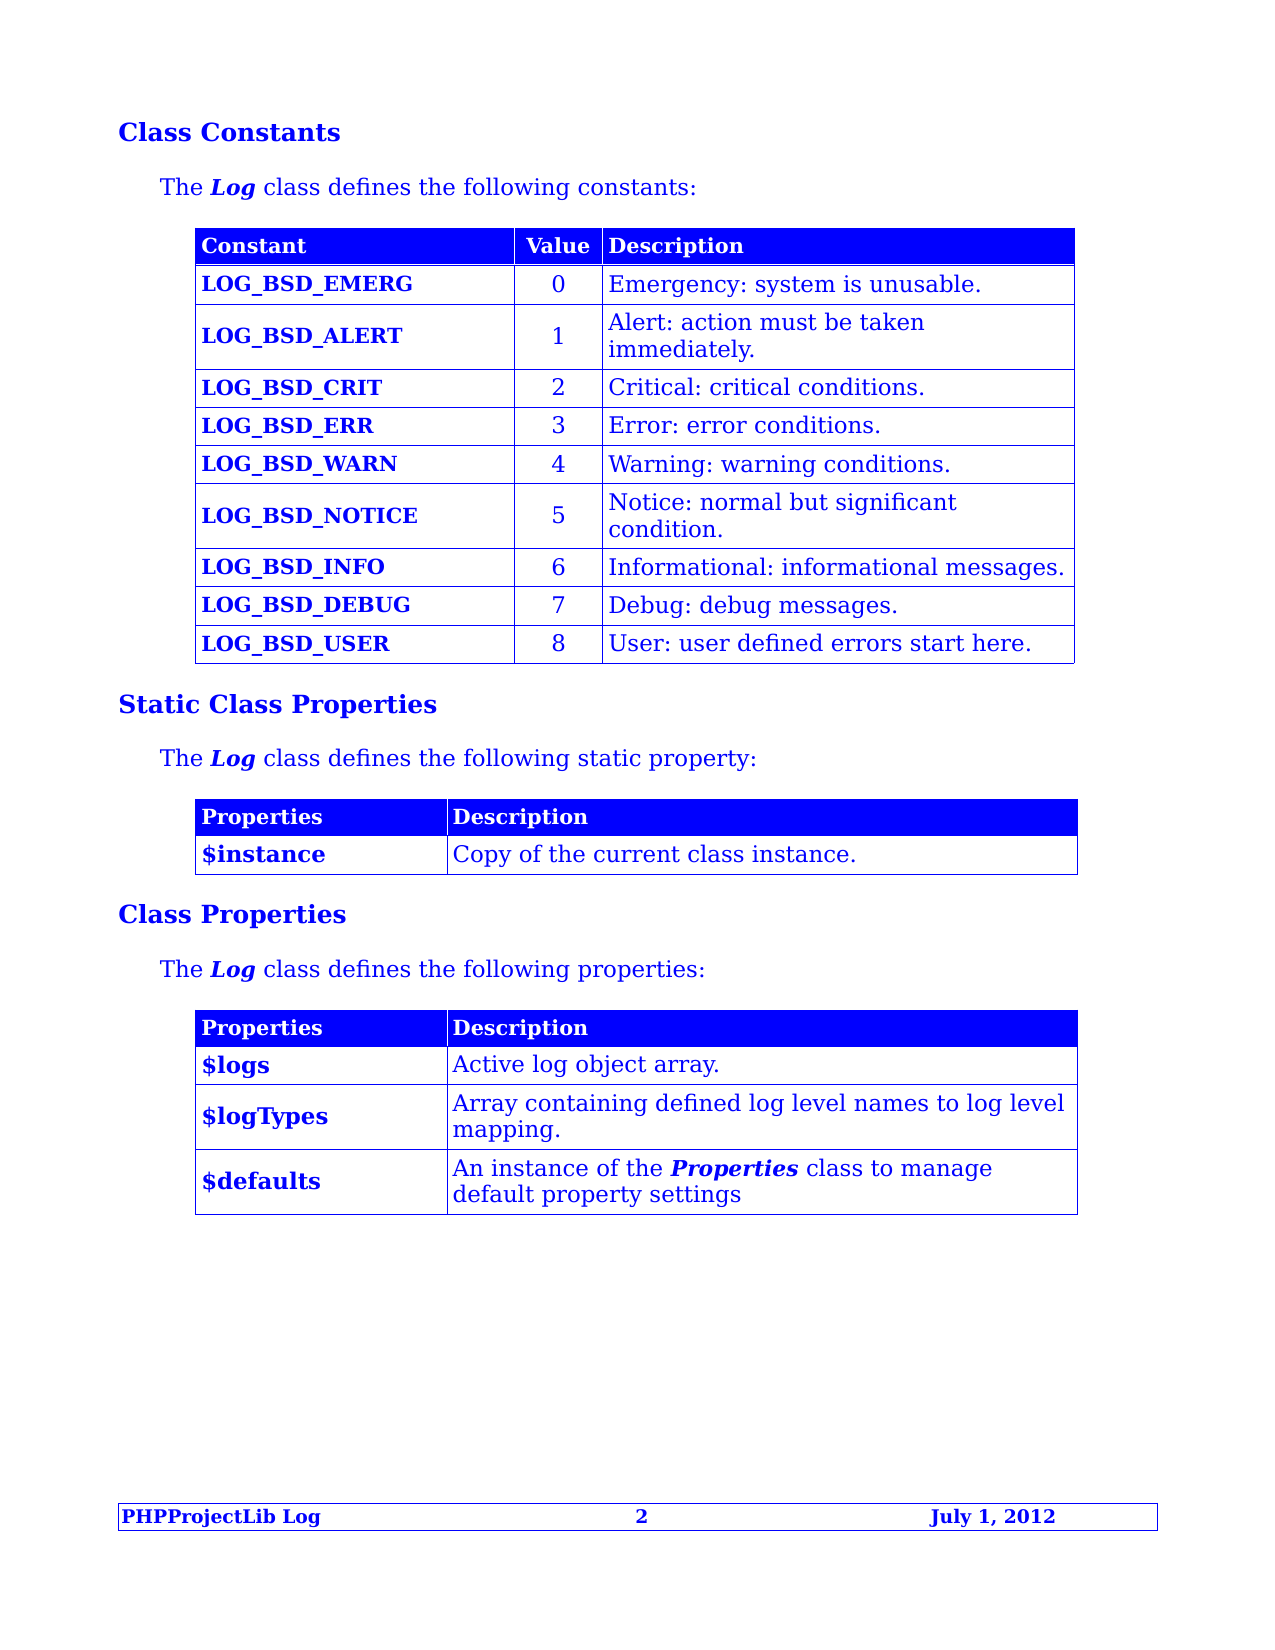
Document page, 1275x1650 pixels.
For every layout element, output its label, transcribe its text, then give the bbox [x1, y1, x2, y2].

table_cell Notice: normal but significant condition. [603, 484, 1074, 548]
table_header Description [448, 800, 1077, 835]
table_cell An instance of the Properties class to manage default property settings [448, 1150, 1077, 1214]
table_cell Error: error conditions. [603, 408, 1074, 445]
text The Log class defines the following static property: [159, 746, 1157, 772]
table_cell LOG_BSD_NOTICE [196, 484, 514, 548]
title Class Constants [118, 118, 1157, 147]
table_cell Informational: informational messages. [603, 549, 1074, 586]
table_cell Emergency: system is unusable. [603, 266, 1074, 304]
table_cell Warning: warning conditions. [603, 446, 1074, 483]
table_cell LOG_BSD_EMERG [196, 266, 514, 304]
table_cell 8 [515, 626, 602, 663]
table_header Value [515, 229, 602, 264]
table_cell $instance [196, 836, 447, 873]
table_cell 1 [515, 305, 602, 368]
table_cell Array containing defined log level names to log level mapping. [448, 1085, 1077, 1149]
text The Log class defines the following constants: [159, 174, 1157, 201]
table_cell 5 [515, 484, 602, 548]
table_cell 0 [515, 266, 602, 304]
table_header Description [603, 229, 1074, 264]
table_header Constant [196, 229, 514, 264]
table_cell 2 [515, 370, 602, 407]
table_header Description [448, 1011, 1077, 1046]
table_cell 7 [515, 587, 602, 624]
title Class Properties [118, 900, 1157, 929]
table_cell Copy of the current class instance. [448, 836, 1077, 873]
table_cell LOG_BSD_WARN [196, 446, 514, 483]
table_cell LOG_BSD_DEBUG [196, 587, 514, 624]
table_cell LOG_BSD_INFO [196, 549, 514, 586]
table_header Properties [196, 1011, 447, 1046]
table_cell Debug: debug messages. [603, 587, 1074, 624]
table_header Properties [196, 800, 447, 835]
table_cell Critical: critical conditions. [603, 370, 1074, 407]
table_cell 6 [515, 549, 602, 586]
title Static Class Properties [118, 689, 1157, 719]
table_cell $logs [196, 1047, 447, 1084]
table_cell User: user defined errors start here. [603, 626, 1074, 663]
text The Log class defines the following properties: [159, 956, 1157, 983]
table_cell LOG_BSD_USER [196, 626, 514, 663]
table_cell $logTypes [196, 1085, 447, 1149]
table_cell $defaults [196, 1150, 447, 1214]
table_cell LOG_BSD_ERR [196, 408, 514, 445]
table_cell LOG_BSD_CRIT [196, 370, 514, 407]
table_cell LOG_BSD_ALERT [196, 305, 514, 368]
table_cell 3 [515, 408, 602, 445]
table_cell 4 [515, 446, 602, 483]
table_cell Active log object array. [448, 1047, 1077, 1084]
table_cell Alert: action must be taken immediately. [603, 305, 1074, 368]
